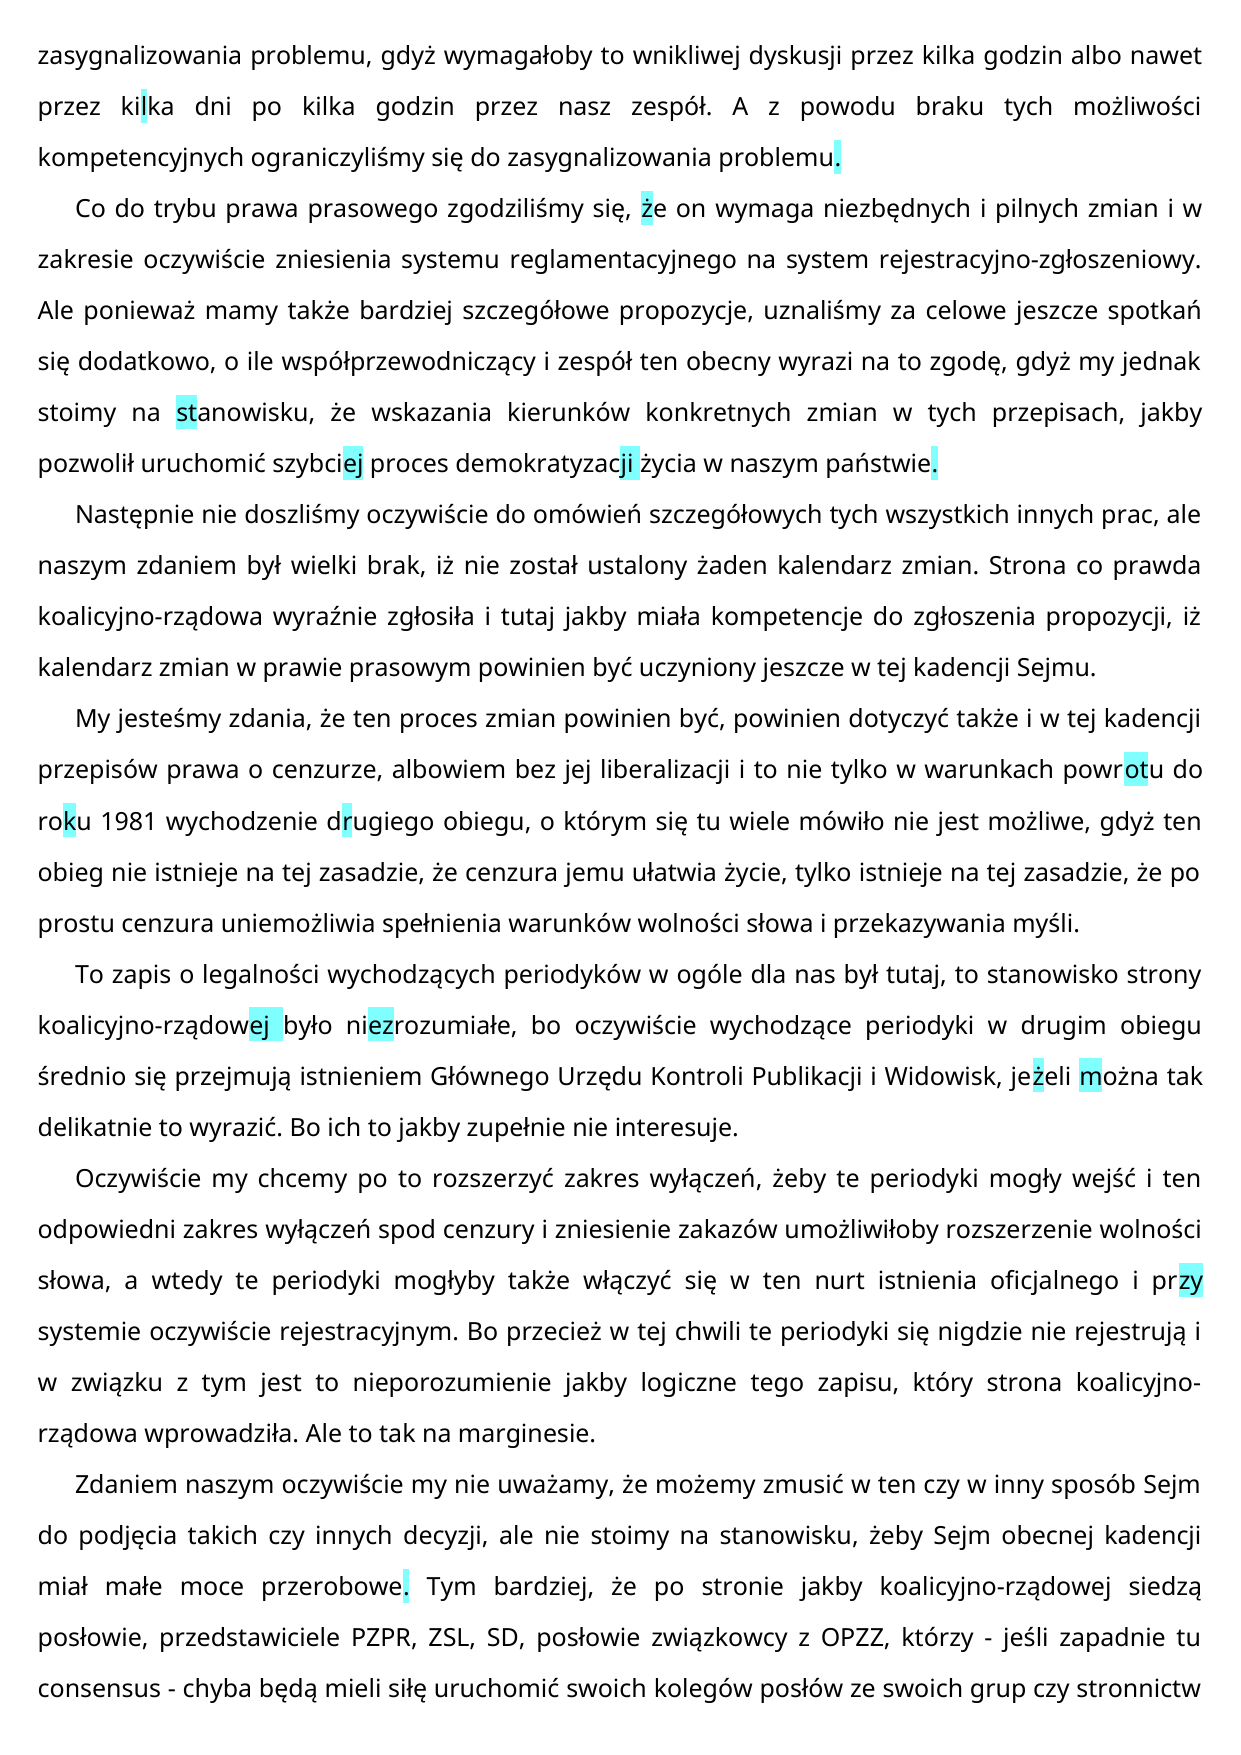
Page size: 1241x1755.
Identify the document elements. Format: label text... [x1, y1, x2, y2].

text Zdaniem naszym oczywiście my nie uważamy, że możemy zmusić w ten czy w inny sposób Sejm do podjęcia takich czy innych decyzji, ale nie stoimy na stanowisku, żeby Sejm obecnej kadencji miał małe moce przerobowe. Tym bardziej, że po stronie jakby koalicyjno-rządowej siedzą posłowie, przedstawiciele PZPR, ZSL, SD, posłowie związkowcy z OPZZ, którzy - jeśli zapadnie tu consensus - chyba będą mieli siłę uruchomić swoich kolegów posłów ze swoich grup czy stronnictw [37, 1467, 1203, 1705]
text My jesteśmy zdania, że ten proces zmian powinien być, powinien dotyczyć także i w tej kadencji przepisów prawa o cenzurze, albowiem bez jej liberalizacji i to nie tylko w warunkach powrotu do roku 1981 wychodzenie drugiego obiegu, o którym się tu wiele mówiło nie jest możliwe, gdyż ten obieg nie istnieje na tej zasadzie, że cenzura jemu ułatwia życie, tylko istnieje na tej zasadzie, że po prostu cenzura uniemożliwia spełnienia warunków wolności słowa i przekazywania myśli. [37, 701, 1203, 939]
text Co do trybu prawa prasowego zgodziliśmy się, że on wymaga niezbędnych i pilnych zmian i w zakresie oczywiście zniesienia systemu reglamentacyjnego na system rejestracyjno-zgłoszeniowy. Ale ponieważ mamy także bardziej szczegółowe propozycje, uznaliśmy za celowe jeszcze spotkań się dodatkowo, o ile współprzewodniczący i zespół ten obecny wyrazi na to zgodę, gdyż my jednak stoimy na stanowisku, że wskazania kierunków konkretnych zmian w tych przepisach, jakby pozwolił uruchomić szybciej proces demokratyzacji życia w naszym państwie. [37, 191, 1203, 480]
text Oczywiście my chcemy po to rozszerzyć zakres wyłączeń, żeby te periodyki mogły wejść i ten odpowiedni zakres wyłączeń spod cenzury i zniesienie zakazów umożliwiłoby rozszerzenie wolności słowa, a wtedy te periodyki mogłyby także włączyć się w ten nurt istnienia oficjalnego i przy systemie oczywiście rejestracyjnym. Bo przecież w tej chwili te periodyki się nigdzie nie rejestrują i w związku z tym jest to nieporozumienie jakby logiczne tego zapisu, który strona koalicyjno-rządowa wprowadziła. Ale to tak na marginesie. [37, 1160, 1203, 1450]
text zasygnalizowania problemu, gdyż wymagałoby to wnikliwej dyskusji przez kilka godzin albo nawet przez kilka dni po kilka godzin przez nasz zespół. A z powodu braku tych możliwości kompetencyjnych ograniczyliśmy się do zasygnalizowania problemu. [37, 37, 1203, 174]
text To zapis o legalności wychodzących periodyków w ogóle dla nas był tutaj, to stanowisko strony koalicyjno-rządowej było niezrozumiałe, bo oczywiście wychodzące periodyki w drugim obiegu średnio się przejmują istnieniem Głównego Urzędu Kontroli Publikacji i Widowisk, jeżeli można tak delikatnie to wyrazić. Bo ich to jakby zupełnie nie interesuje. [37, 956, 1203, 1143]
text Następnie nie doszliśmy oczywiście do omówień szczegółowych tych wszystkich innych prac, ale naszym zdaniem był wielki brak, iż nie został ustalony żaden kalendarz zmian. Strona co prawda koalicyjno-rządowa wyraźnie zgłosiła i tutaj jakby miała kompetencje do zgłoszenia propozycji, iż kalendarz zmian w prawie prasowym powinien być uczyniony jeszcze w tej kadencji Sejmu. [37, 497, 1203, 684]
